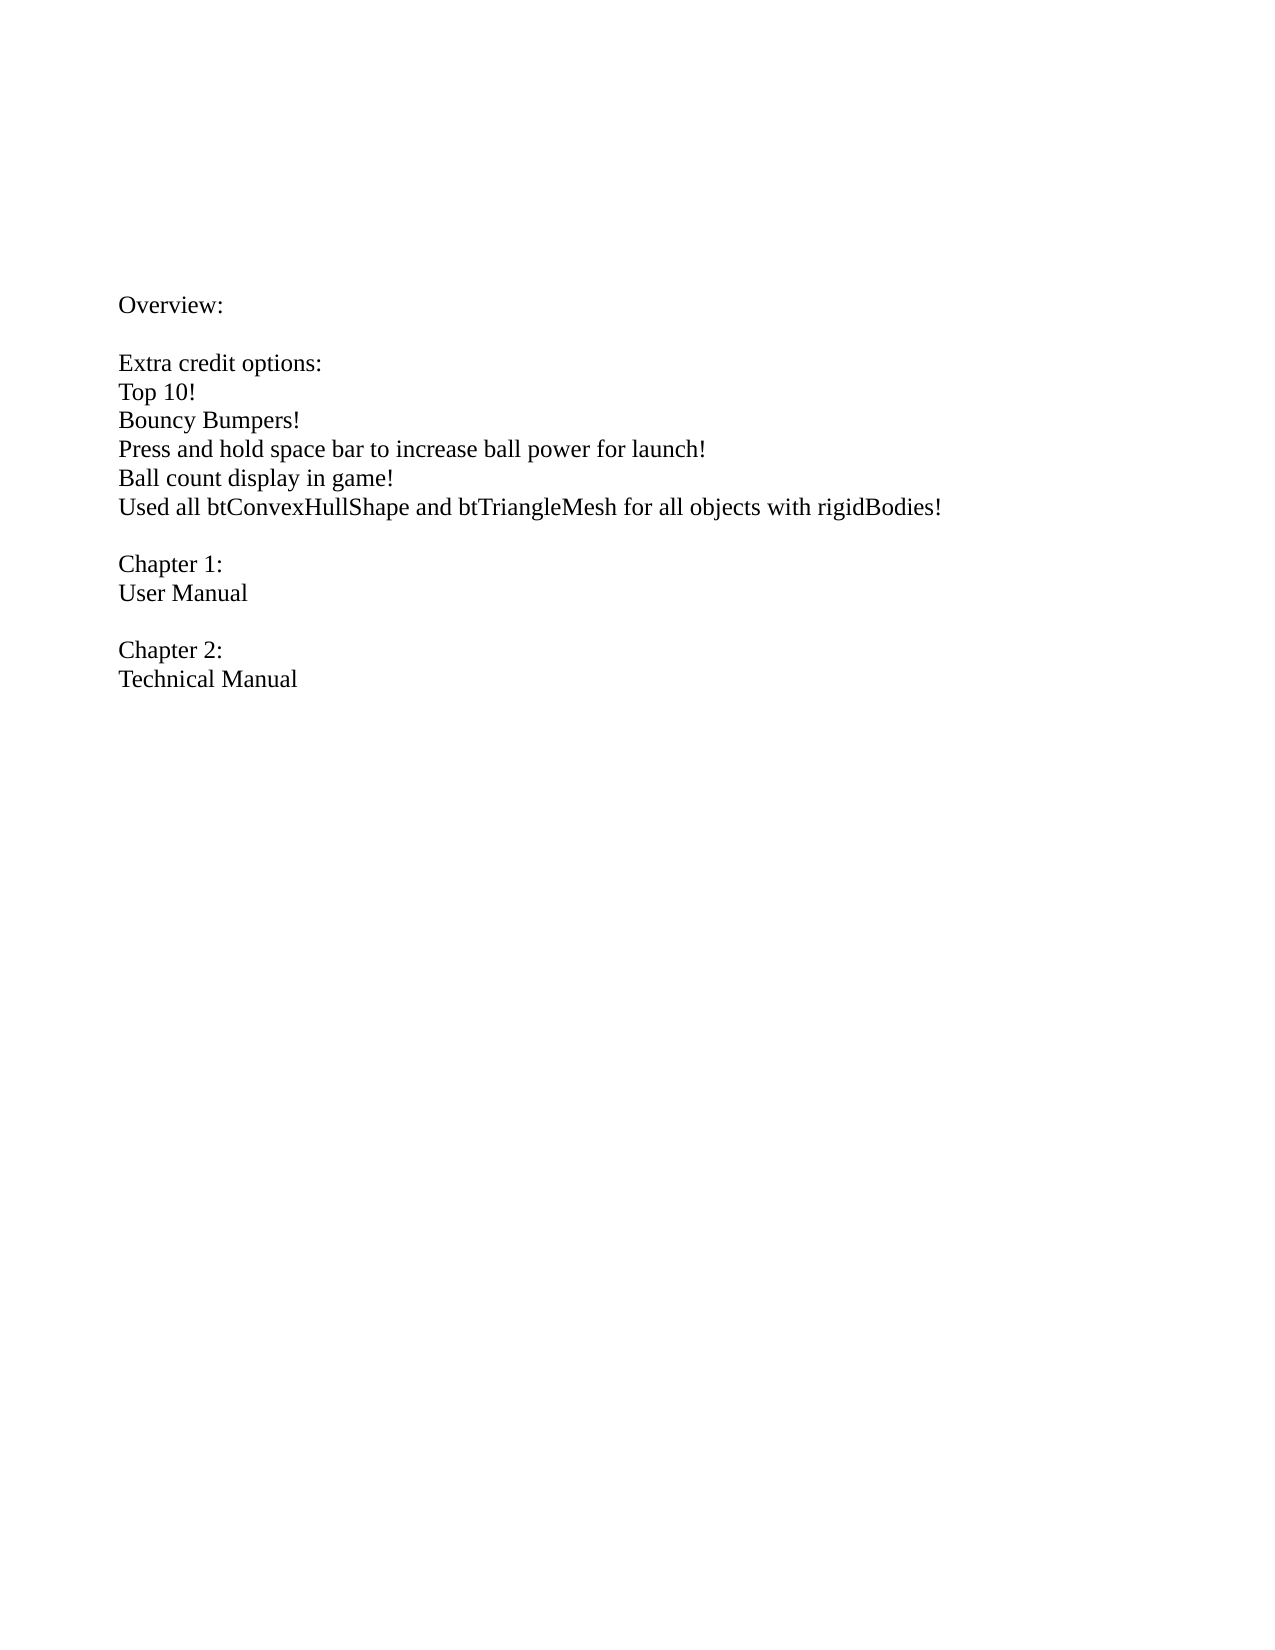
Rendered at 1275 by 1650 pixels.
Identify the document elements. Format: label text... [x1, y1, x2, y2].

text Chapter 2: [118, 636, 1157, 664]
text Press and hold space bar to increase ball power for launch! [118, 434, 1157, 463]
text Bouncy Bumpers! [118, 406, 1157, 434]
text Technical Manual [118, 664, 1157, 693]
text Used all btConvexHullShape and btTriangleMesh for all objects with rigidBodies! [118, 492, 1157, 521]
text Chapter 1: [118, 549, 1157, 578]
text Top 10! [118, 377, 1157, 406]
text Extra credit options: [118, 348, 1157, 377]
text User Manual [118, 578, 1157, 607]
text Ball count display in game! [118, 463, 1157, 492]
text Overview: [118, 291, 1157, 319]
